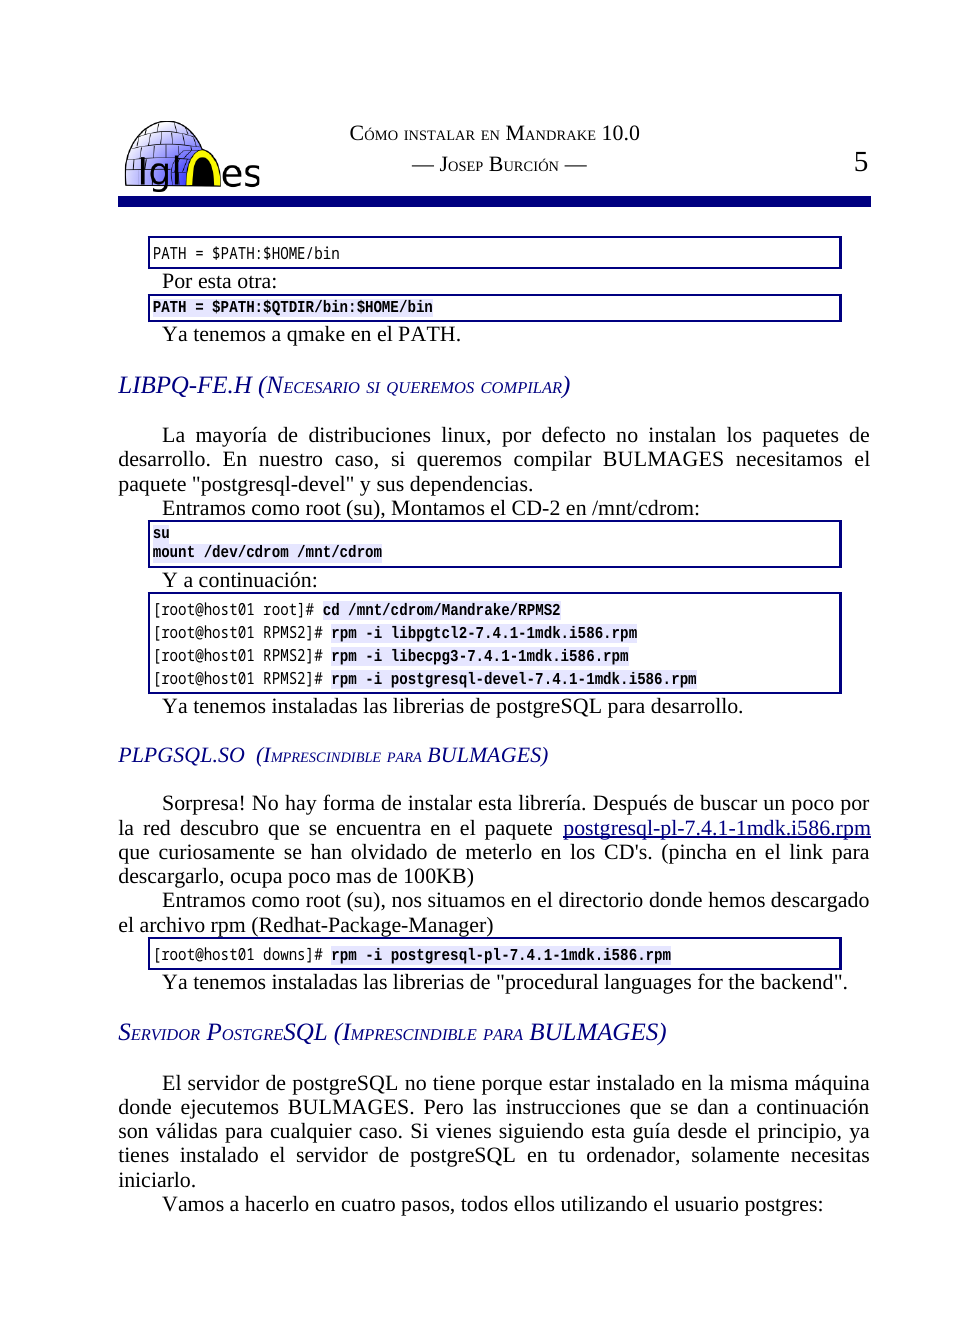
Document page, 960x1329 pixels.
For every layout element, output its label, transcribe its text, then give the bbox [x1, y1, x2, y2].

text Servidor PostgreSQL (Imprescindible para BULMAGES) [118, 1018, 871, 1046]
text Vamos a hacerlo en cuatro pasos, todos ellos utilizando el usuario postgres: [118, 1192, 871, 1216]
text PATH = $PATH:$QTDIR/bin:$HOME/bin [150, 296, 839, 320]
picture [124, 121, 260, 192]
text El servidor de postgreSQL no tiene porque estar instalado en la misma máquina donde ejecutemos BULMAGES. Pero las instrucciones que se dan a continuación son válidas para cualquier caso. Si vienes siguiendo esta guía desde el principio, ya tienes instalado el servidor de postgreSQL en tu ordenador, solamente necesitas iniciarlo. [118, 1071, 871, 1192]
text Entramos como root (su), Montamos el CD-2 en /mnt/cdrom: [118, 496, 871, 520]
text Ya tenemos a qmake en el PATH. [118, 322, 871, 347]
text Entramos como root (su), nos situamos en el directorio donde hemos descargado el archivo rpm (Redhat-Package-Manager) [118, 888, 871, 937]
text LIBPQ-FE.H (Necesario si queremos compilar) [118, 371, 871, 399]
text [root@host01 root]# cd /mnt/cdrom/Mandrake/RPMS2 [150, 594, 839, 615]
text Por esta otra: [118, 269, 871, 293]
text [root@host01 RPMS2]# rpm -i postgresql-devel-7.4.1-1mdk.i586.rpm [150, 661, 839, 692]
text PATH = $PATH:$HOME/bin [150, 238, 839, 267]
text Y a continuación: [118, 568, 871, 592]
text PLPGSQL.SO (Imprescindible para BULMAGES) [118, 743, 871, 767]
text Ya tenemos instaladas las librerias de "procedural languages for the backend". [118, 970, 871, 994]
text Ya tenemos instaladas las librerias de postgreSQL para desarrollo. [118, 694, 871, 718]
text [root@host01 RPMS2]# rpm -i libpgtcl2-7.4.1-1mdk.i586.rpm [150, 615, 839, 638]
text [root@host01 downs]# rpm -i postgresql-pl-7.4.1-1mdk.i586.rpm [150, 939, 839, 968]
text La mayoría de distribuciones linux, por defecto no instalan los paquetes de desarrollo. En nuestro caso, si queremos compilar BULMAGES necesitamos el paquete "postgresql-devel" y sus dependencias. [118, 423, 871, 496]
text Sorpresa! No hay forma de instalar esta librería. Después de buscar un poco por la red descubro que se encuentra en el paquete postgresql-pl-7.4.1-1mdk.i586.rpm que curiosamente se han olvidado de meterlo en los CD's. (pincha en el link para descargarlo, ocupa poco mas de 100KB) [118, 791, 871, 888]
text [root@host01 RPMS2]# rpm -i libecpg3-7.4.1-1mdk.i586.rpm [150, 638, 839, 661]
text su [150, 522, 839, 539]
text mount /dev/cdrom /mnt/cdrom [150, 539, 839, 566]
